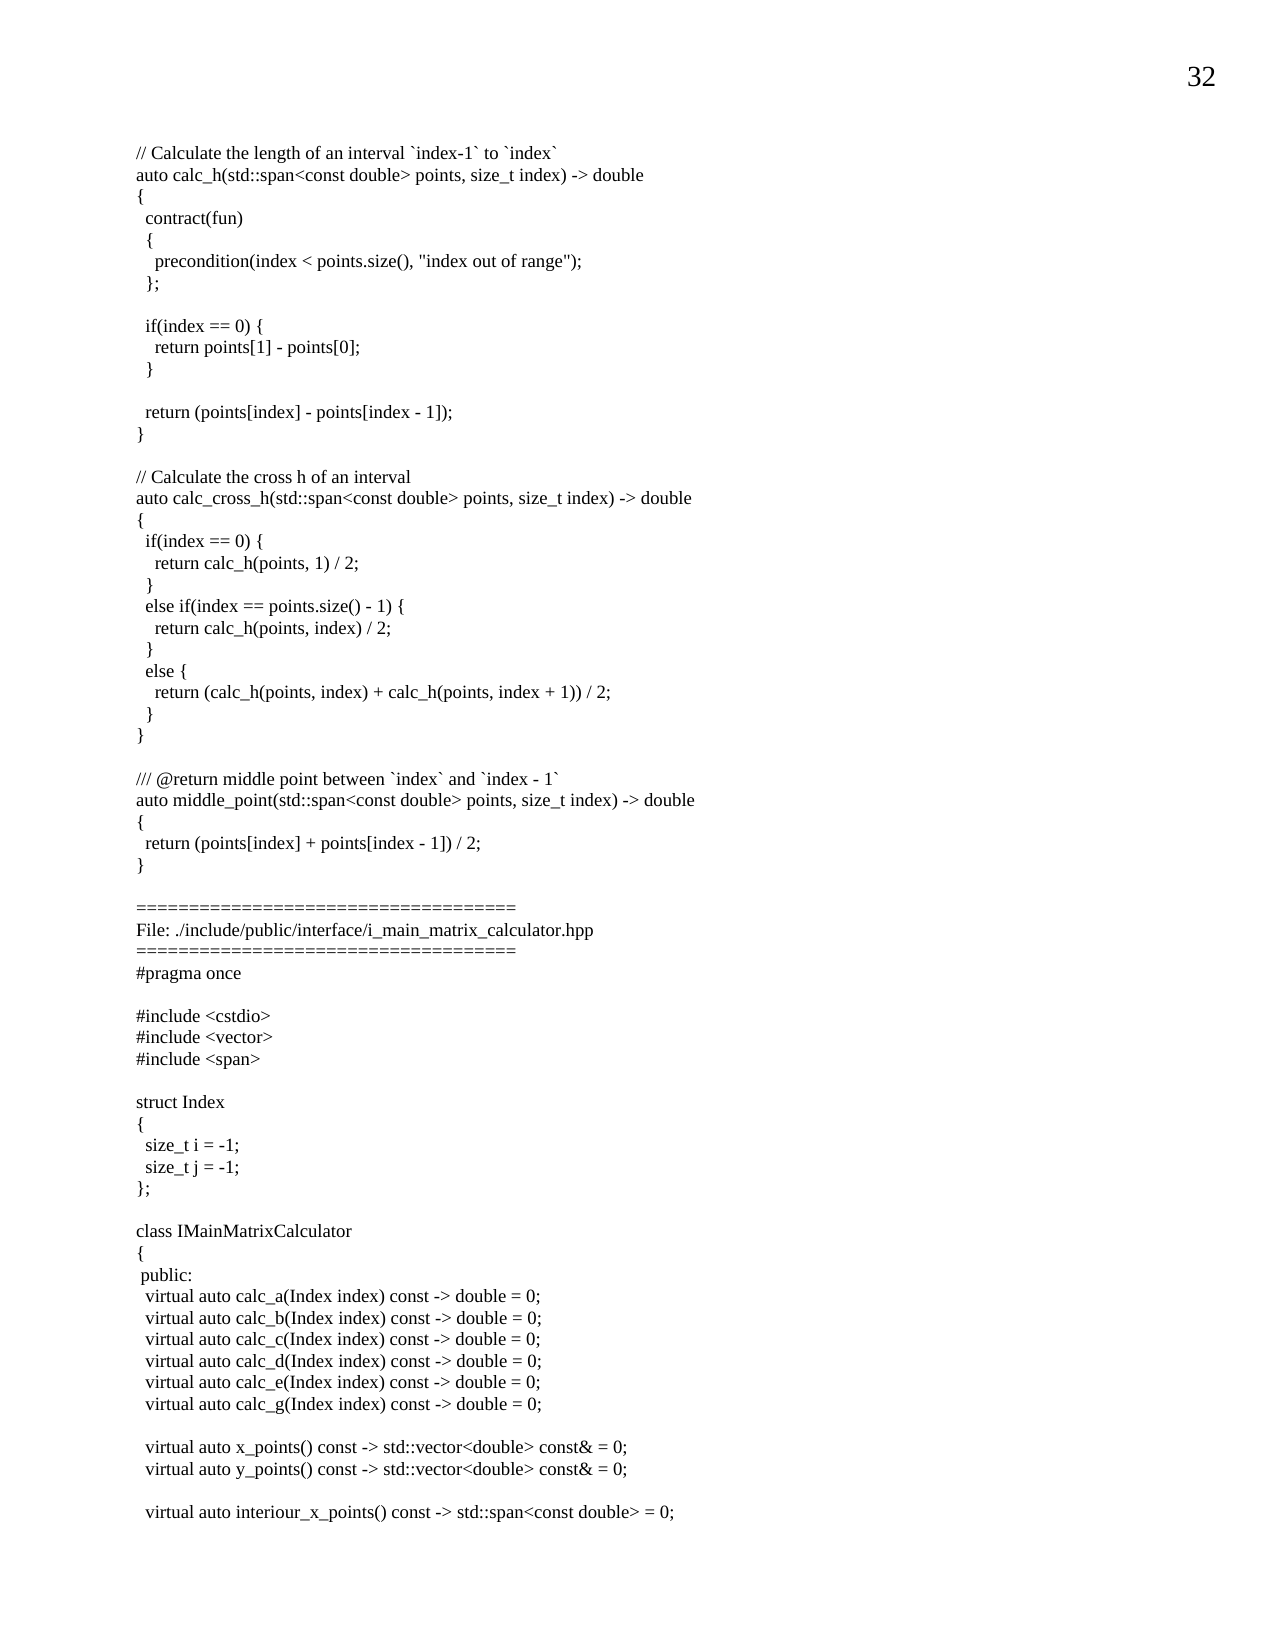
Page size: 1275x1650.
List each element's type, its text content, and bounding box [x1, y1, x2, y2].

text return calc_h(points, 1) / 2; [133, 552, 1214, 573]
text return (points[index] + points[index - 1]) / 2; [133, 832, 1214, 854]
text return (calc_h(points, index) + calc_h(points, index + 1)) / 2; [133, 681, 1214, 703]
text if(index == 0) { [133, 530, 1214, 552]
text public: [133, 1263, 1214, 1285]
text { [133, 185, 1214, 207]
text // Calculate the cross h of an interval [133, 466, 1214, 487]
text else { [133, 660, 1214, 681]
text #pragma once [133, 962, 1214, 983]
text { [133, 228, 1214, 250]
text return (points[index] - points[index - 1]); [133, 401, 1214, 422]
text } [133, 422, 1214, 444]
text virtual auto calc_a(Index index) const -> double = 0; [133, 1285, 1214, 1307]
text // Calculate the length of an interval `index-1` to `index` [133, 142, 1214, 164]
text } [133, 854, 1214, 875]
text else if(index == points.size() - 1) { [133, 595, 1214, 617]
text precondition(index < points.size(), "index out of range"); [133, 250, 1214, 272]
text virtual auto calc_e(Index index) const -> double = 0; [133, 1371, 1214, 1393]
text } [133, 358, 1214, 379]
text virtual auto calc_d(Index index) const -> double = 0; [133, 1350, 1214, 1371]
text class IMainMatrixCalculator [133, 1220, 1214, 1242]
text virtual auto calc_g(Index index) const -> double = 0; [133, 1393, 1214, 1414]
text { [133, 1112, 1214, 1134]
text if(index == 0) { [133, 315, 1214, 336]
text auto middle_point(std::span<const double> points, size_t index) -> double [133, 789, 1214, 811]
text auto calc_cross_h(std::span<const double> points, size_t index) -> double [133, 487, 1214, 509]
text contract(fun) [133, 207, 1214, 228]
text struct Index [133, 1091, 1214, 1112]
text virtual auto y_points() const -> std::vector<double> const& = 0; [133, 1457, 1214, 1479]
text virtual auto calc_b(Index index) const -> double = 0; [133, 1307, 1214, 1328]
text size_t j = -1; [133, 1156, 1214, 1177]
text /// @return middle point between `index` and `index - 1` [133, 767, 1214, 789]
text return points[1] - points[0]; [133, 336, 1214, 358]
text ==================================== [133, 897, 1214, 918]
text File: ./include/public/interface/i_main_matrix_calculator.hpp [133, 918, 1214, 940]
text } [133, 703, 1214, 724]
text virtual auto interiour_x_points() const -> std::span<const double> = 0; [133, 1501, 1214, 1522]
text { [133, 1242, 1214, 1263]
text }; [133, 1177, 1214, 1199]
text }; [133, 272, 1214, 293]
text return calc_h(points, index) / 2; [133, 617, 1214, 638]
text #include <span> [133, 1048, 1214, 1069]
text virtual auto calc_c(Index index) const -> double = 0; [133, 1328, 1214, 1350]
text } [133, 573, 1214, 595]
text } [133, 724, 1214, 746]
text size_t i = -1; [133, 1134, 1214, 1156]
text { [133, 509, 1214, 530]
text { [133, 811, 1214, 832]
text ==================================== [133, 940, 1214, 962]
text #include <vector> [133, 1026, 1214, 1048]
text auto calc_h(std::span<const double> points, size_t index) -> double [133, 164, 1214, 185]
text } [133, 638, 1214, 660]
text #include <cstdio> [133, 1005, 1214, 1026]
text virtual auto x_points() const -> std::vector<double> const& = 0; [133, 1436, 1214, 1457]
